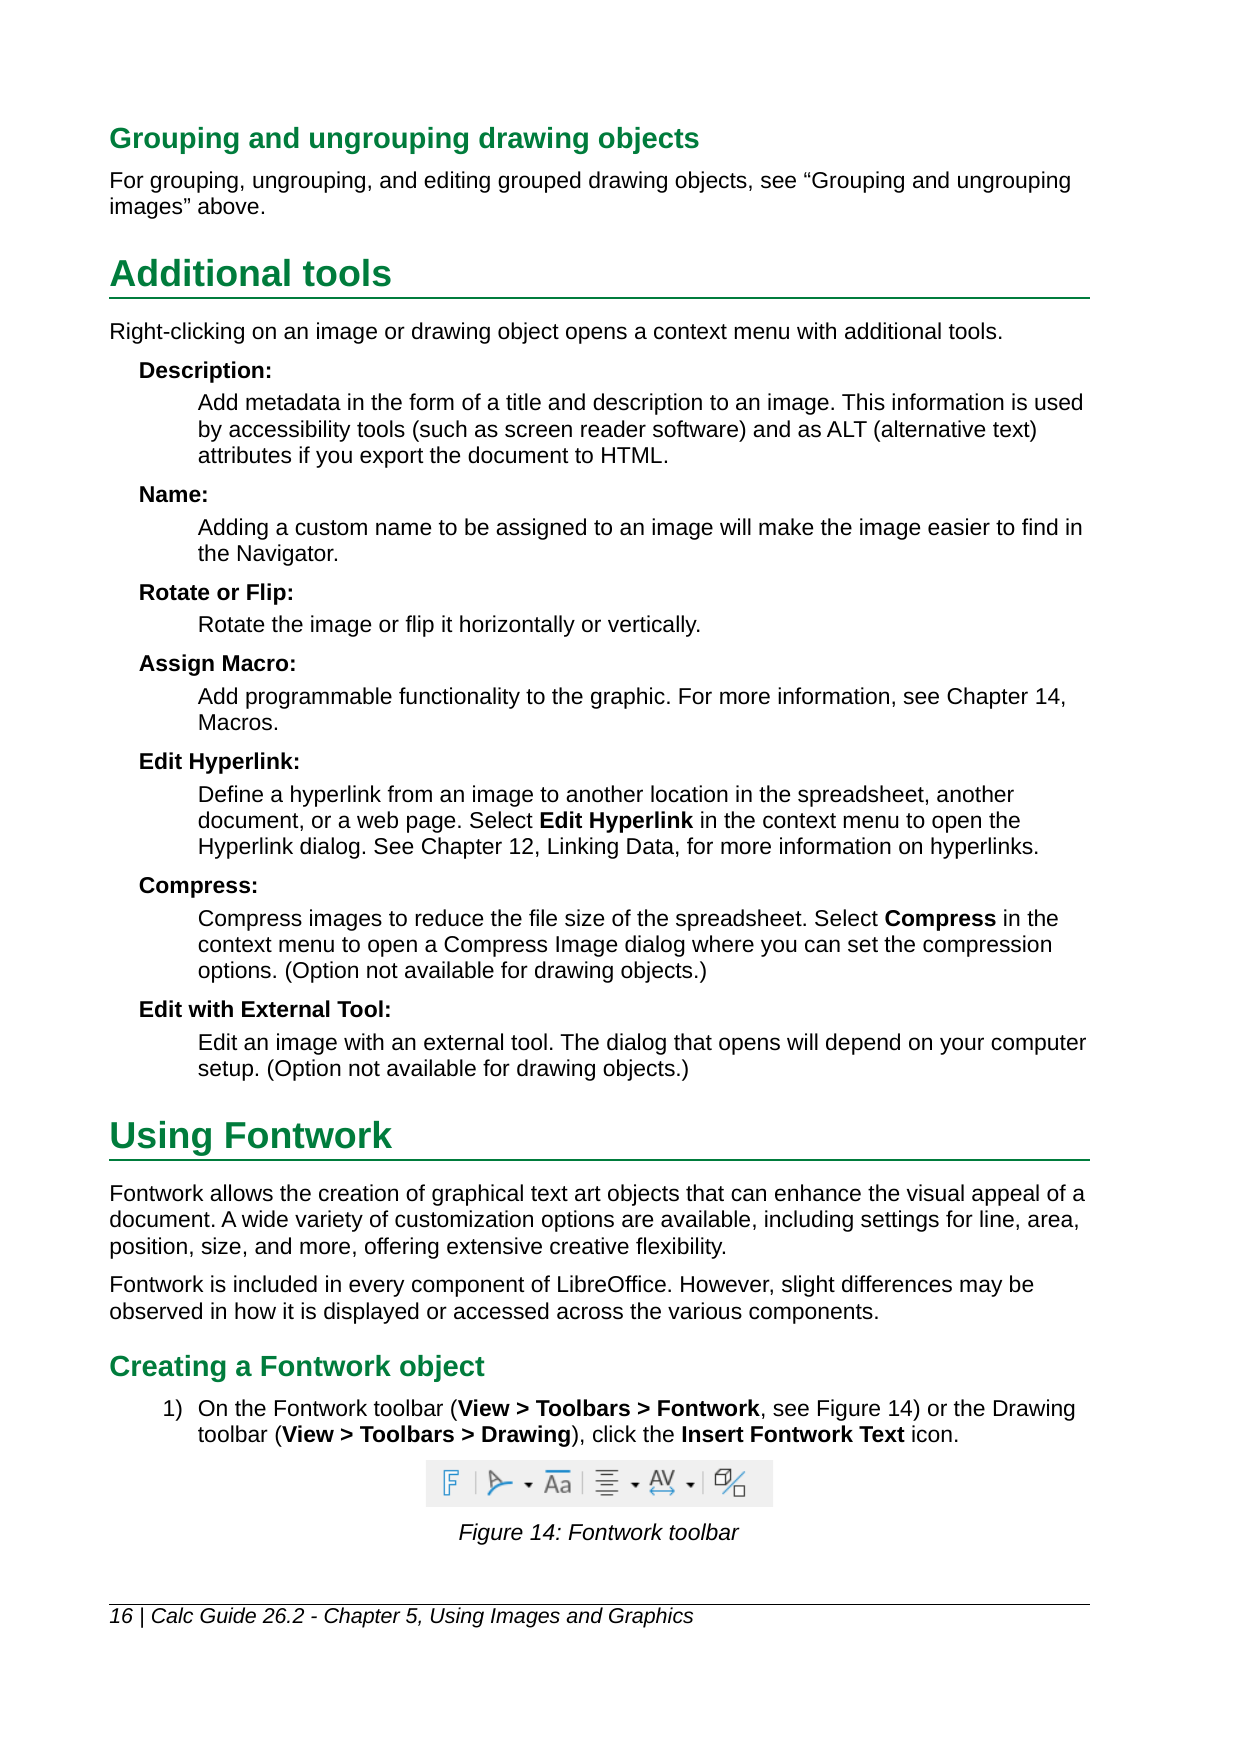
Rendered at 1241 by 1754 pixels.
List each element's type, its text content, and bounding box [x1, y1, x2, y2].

text Compress images to reduce the file size of the spreadsheet. Select Compress in the context menu to open a Compress Image dialog where you can set the compression options. (Option not available for drawing objects.) [198, 905, 1090, 984]
picture [425, 1460, 774, 1507]
text Add metadata in the form of a title and description to an image. This information is used by accessibility tools (such as screen reader software) and as ALT (alternative text) attributes if you export the document to HTML. [198, 389, 1090, 468]
text Adding a custom name to be assigned to an image will make the image easier to find in the Navigator. [198, 513, 1090, 566]
text Fontwork allows the creation of graphical text art objects that can enhance the visual appeal of a document. A wide variety of customization options are available, including settings for line, area, position, size, and more, offering extensive creative flexibility. [109, 1180, 1090, 1259]
text Figure 14: Fontwork toolbar [426, 1518, 773, 1545]
text Add programmable functionality to the graphic. For more information, see Chapter 14, Macros. [198, 683, 1090, 736]
text Assign Macro: [139, 650, 1090, 677]
subtitle Additional tools [109, 251, 1090, 297]
subtitle Creating a Fontwork object [109, 1349, 1090, 1382]
text Define a hyperlink from an image to another location in the spreadsheet, another document, or a web page. Select Edit Hyperlink in the context menu to open the Hyperlink dialog. See Chapter 12, Linking Data, for more information on hyperlinks. [198, 781, 1090, 860]
text Rotate or Flip: [139, 579, 1090, 605]
text For grouping, ungrouping, and editing grouped drawing objects, see “Grouping and ungrouping images” above. [109, 167, 1090, 220]
subtitle Grouping and ungrouping drawing objects [109, 121, 1090, 154]
text Edit with External Tool: [139, 996, 1090, 1023]
subtitle Using Fontwork [109, 1113, 1090, 1159]
text Fontwork is included in every component of LibreOffice. However, slight differences may be observed in how it is displayed or accessed across the various components. [109, 1271, 1090, 1324]
list Right-clicking on an image or drawing object opens a context menu with additional tools. [109, 318, 1090, 344]
text Rotate the image or flip it horizontally or vertically. [198, 611, 1090, 638]
text Edit Hyperlink: [139, 748, 1090, 774]
text Description: [139, 357, 1090, 383]
list On the Fontwork toolbar (View > Toolbars > Fontwork, see Figure 14) or the Drawing toolbar (View > Toolbars > Drawing), click the Insert Fontwork Text icon. [183, 1395, 1090, 1448]
text Name: [139, 481, 1090, 507]
text Edit an image with an external tool. The dialog that opens will depend on your computer setup. (Option not available for drawing objects.) [198, 1029, 1090, 1082]
text Compress: [139, 872, 1090, 898]
